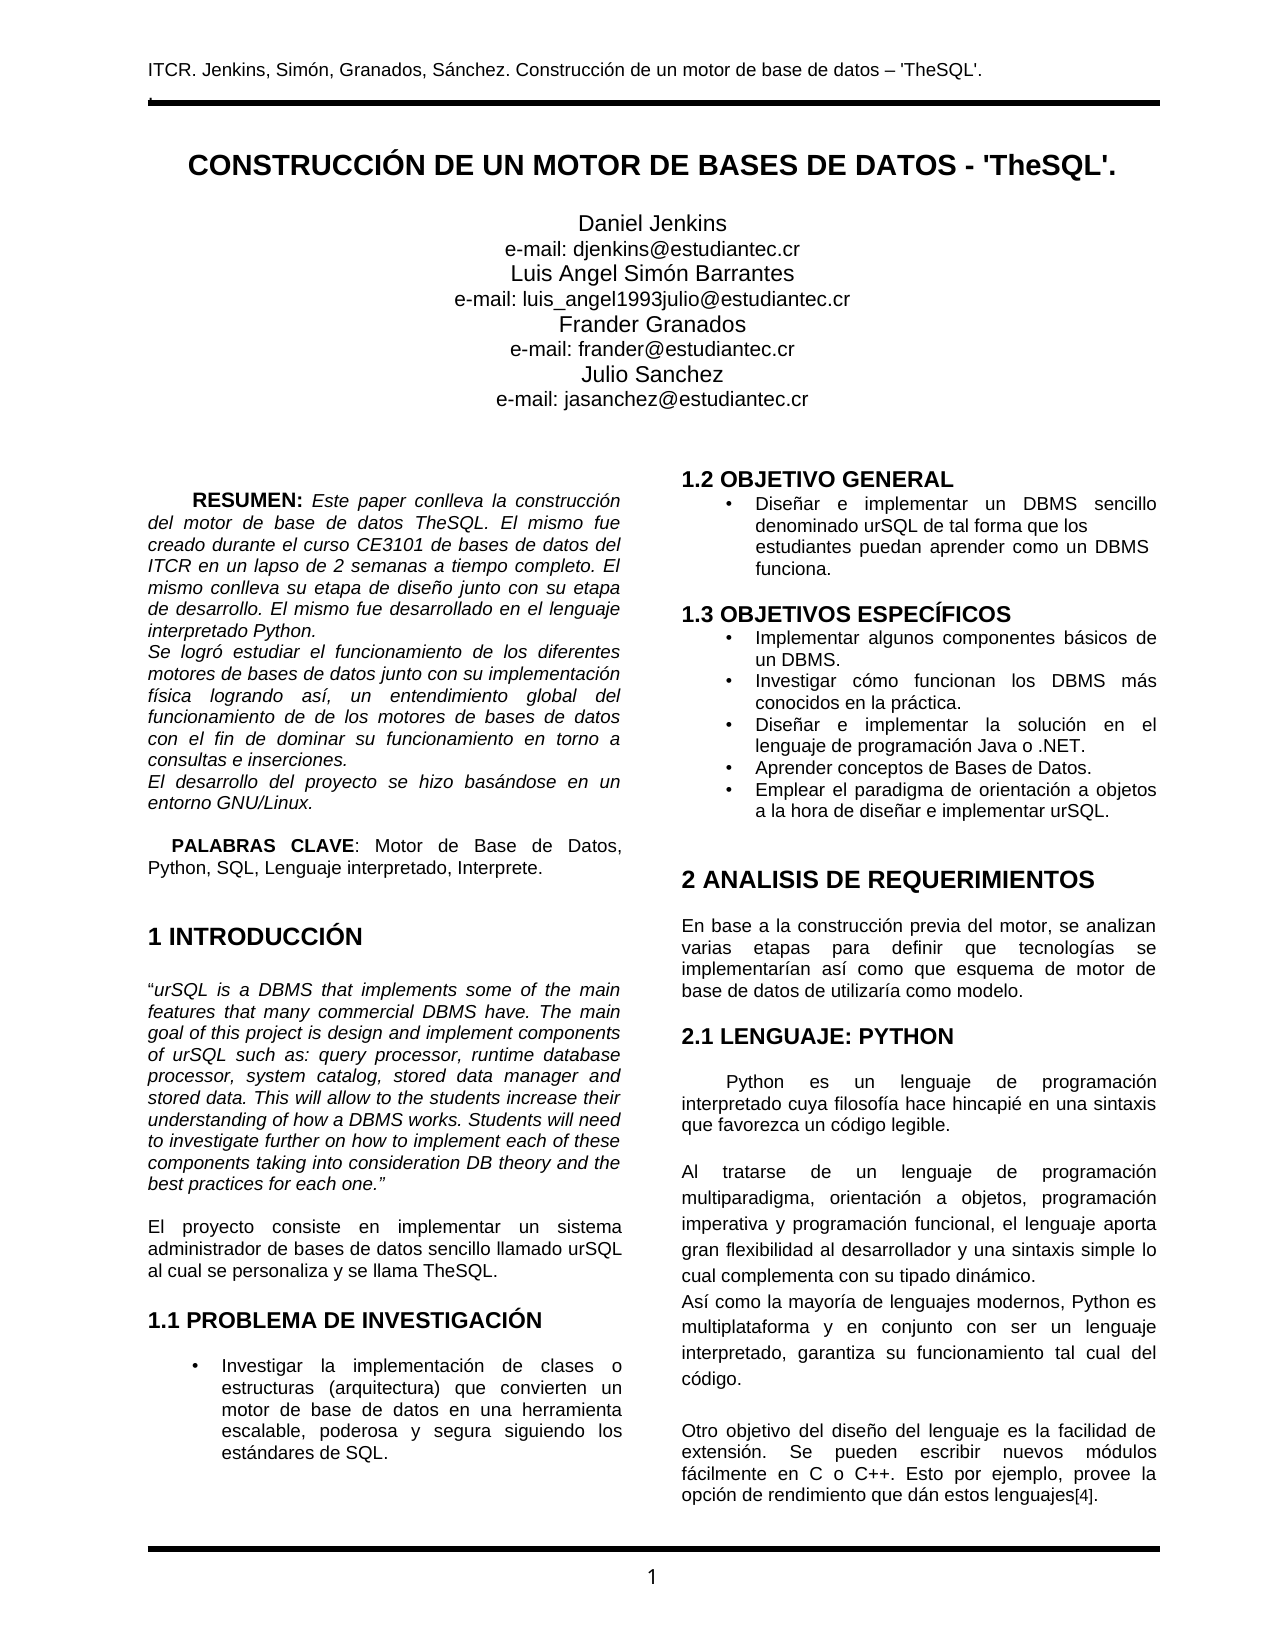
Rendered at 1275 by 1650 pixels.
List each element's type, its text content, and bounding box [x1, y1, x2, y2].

text Julio Sanchez [148, 361, 1157, 387]
list Implementar algunos componentes básicos de un DBMS. [726, 627, 1157, 670]
subtitle OBJETIVO GENERAL [681, 466, 1157, 493]
subtitle LENGUAJE: PYTHON [681, 1023, 1157, 1049]
subtitle ANALISIS DE REQUERIMIENTOS [681, 865, 1157, 893]
text Otro objetivo del diseño del lenguaje es la facilidad de extensión. Se pueden escribir nuevos módulos fácilmente en C o C++. Esto por ejemplo, provee la opción de rendimiento que dán estos lenguajes[4]. [681, 1419, 1157, 1506]
text Al tratarse de un lenguaje de programación multiparadigma, orientación a objetos, programación imperativa y programación funcional, el lenguaje aporta gran flexibilidad al desarrollador y una sintaxis simple lo cual complementa con su tipado dinámico. [681, 1161, 1157, 1286]
list Emplear el paradigma de orientación a objetos a la hora de diseñar e implementar urSQL. [726, 778, 1157, 822]
text Luis Angel Simón Barrantes [148, 260, 1157, 287]
text e-mail: luis_angel1993julio@estudiantec.cr [148, 287, 1157, 311]
text e-mail: jasanchez@estudiantec.cr [148, 387, 1157, 411]
text Frander Granados [148, 311, 1157, 337]
text Python es un lenguaje de programación interpretado cuya filosofía hace hincapié en una sintaxis que favorezca un código legible. [681, 1071, 1157, 1135]
text estudiantes puedan aprender como un DBMS funciona. [681, 536, 1157, 579]
list Aprender conceptos de Bases de Datos. [726, 757, 1157, 778]
text Se logró estudiar el funcionamiento de los diferentes motores de bases de datos junto con su implementación física logrando así, un entendimiento global del funcionamiento de de los motores de bases de datos con el fin de dominar su funcionamiento en torno a consultas e inserciones. [148, 641, 622, 771]
text e-mail: frander@estudiantec.cr [148, 337, 1157, 361]
text RESUMEN: Este paper conlleva la construcción del motor de base de datos TheSQL. El mismo fue creado durante el curso CE3101 de bases de datos del ITCR en un lapso de 2 semanas a tiempo completo. El mismo conlleva su etapa de diseño junto con su etapa de desarrollo. El mismo fue desarrollado en el lenguaje interpretado Python. [148, 488, 622, 641]
subtitle OBJETIVOS ESPECÍFICOS [681, 601, 1157, 627]
text Así como la mayoría de lenguajes modernos, Python es multiplataforma y en conjunto con ser un lenguaje interpretado, garantiza su funcionamiento tal cual del código. [681, 1290, 1157, 1389]
subtitle PROBLEMA DE INVESTIGACIÓN [148, 1307, 622, 1334]
list Diseñar e implementar la solución en el lenguaje de programación Java o .NET. [726, 713, 1157, 757]
text El proyecto consiste en implementar un sistema administrador de bases de datos sencillo llamado urSQL al cual se personaliza y se llama TheSQL. [148, 1195, 622, 1281]
subtitle INTRODUCCIÓN [148, 922, 622, 950]
text e-mail: djenkins@estudiantec.cr [148, 236, 1157, 260]
text PALABRAS CLAVE: Motor de Base de Datos, Python, SQL, Lenguaje interpretado, Interprete. [148, 835, 622, 878]
text El desarrollo del proyecto se hizo basándose en un entorno GNU/Linux. [148, 771, 622, 814]
list Investigar la implementación de clases o estructuras (arquitectura) que convierten un motor de base de datos en una herramienta escalable, poderosa y segura siguiendo los estándares de SQL. [192, 1355, 622, 1463]
text CONSTRUCCIÓN DE UN MOTOR DE BASES DE DATOS - 'TheSQL'. [148, 148, 1157, 181]
text “urSQL is a DBMS that implements some of the main features that many commercial DBMS have. The main goal of this project is design and implement components of urSQL such as: query processor, runtime database processor, system catalog, stored data manager and stored data. This will allow to the students increase their understanding of how a DBMS works. Students will need to investigate further on how to implement each of these components taking into consideration DB theory and the best practices for each one.” [148, 979, 622, 1195]
list Investigar cómo funcionan los DBMS más conocidos en la práctica. [726, 670, 1157, 713]
text En base a la construcción previa del motor, se analizan varias etapas para definir que tecnologías se implementarían así como que esquema de motor de base de datos de utilizaría como modelo. [681, 915, 1157, 1001]
list Diseñar e implementar un DBMS sencillo denominado urSQL de tal forma que los [726, 493, 1157, 536]
text Daniel Jenkins [148, 210, 1157, 236]
